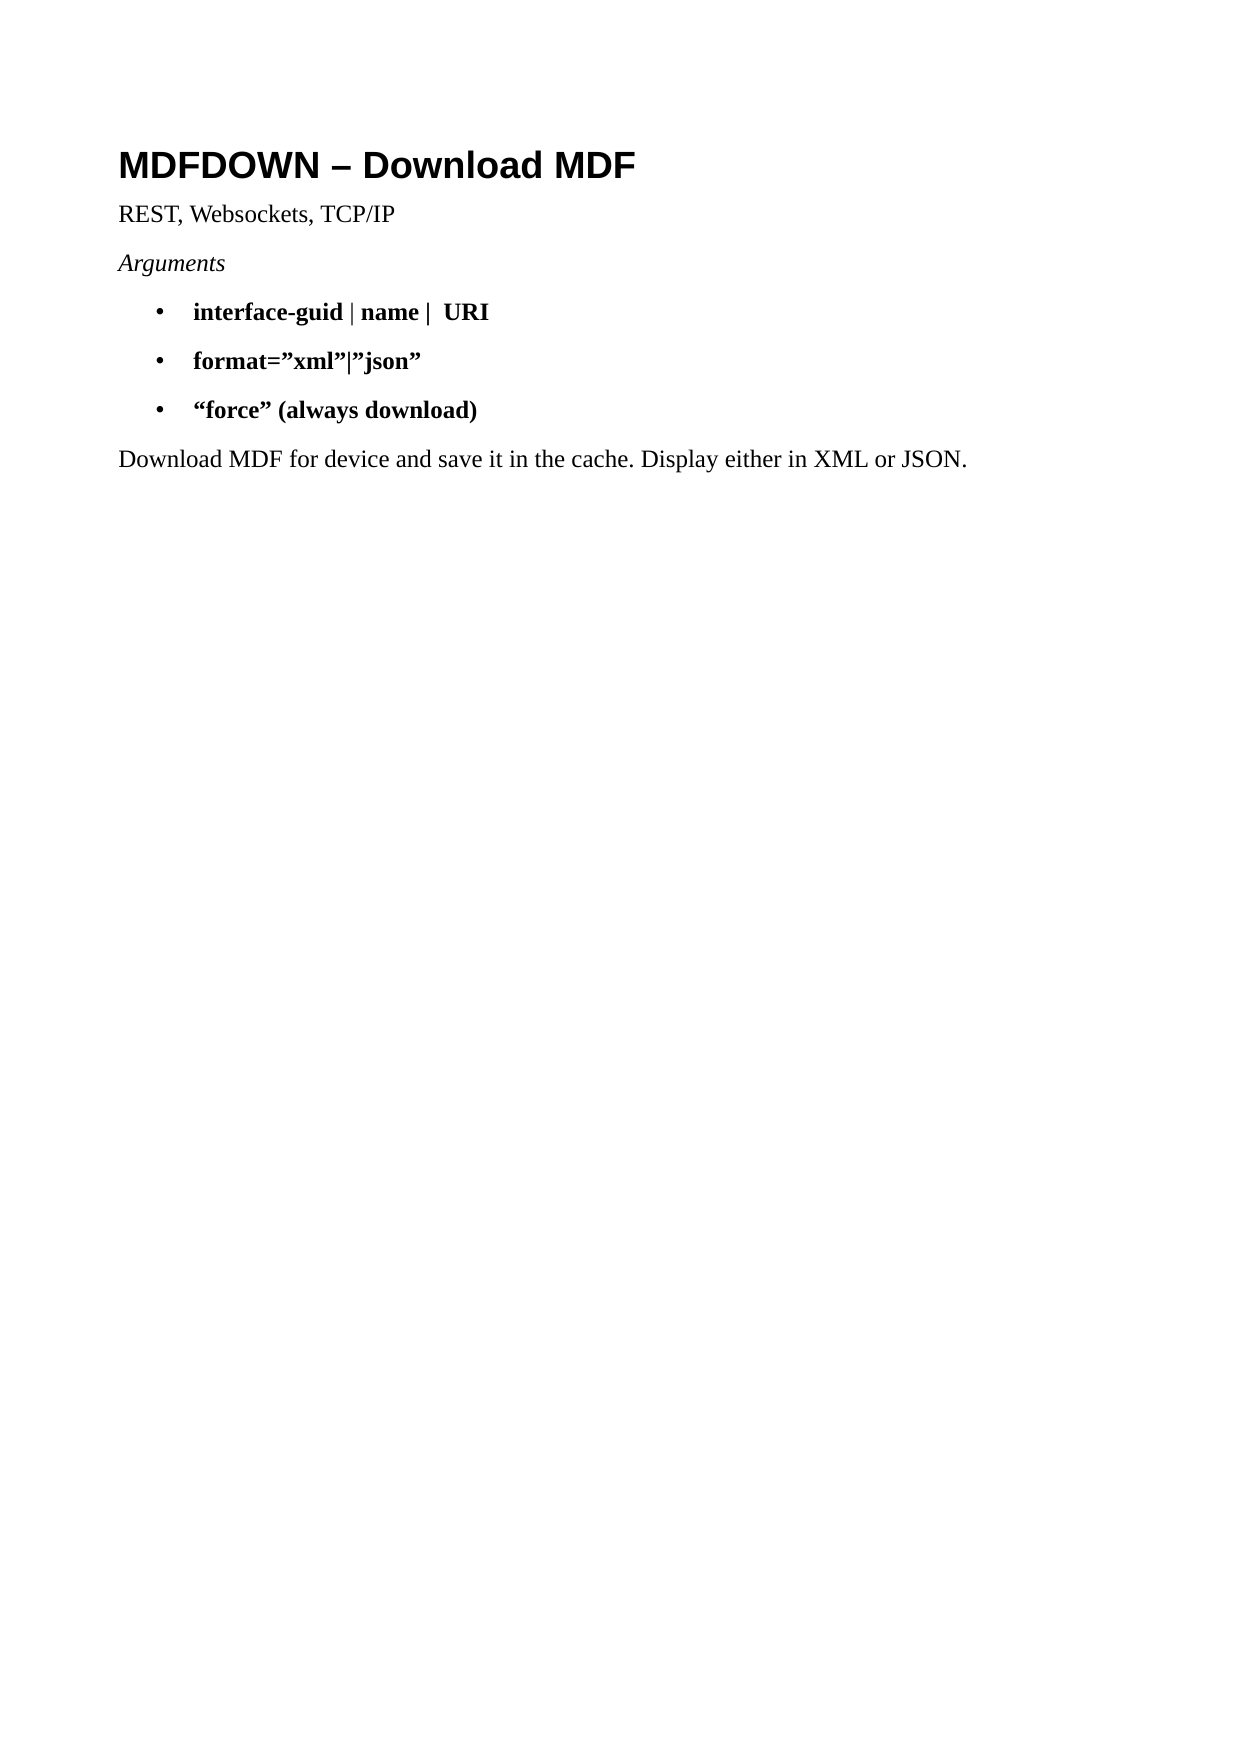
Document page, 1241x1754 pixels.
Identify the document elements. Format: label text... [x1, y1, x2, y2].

list “force” (always download) [156, 396, 1122, 424]
text REST, Websockets, TCP/IP [118, 199, 1122, 228]
list interface-guid | name | URI [156, 297, 1122, 326]
text Download MDF for device and save it in the cache. Display either in XML or JSON. [118, 444, 1122, 473]
subtitle MDFDOWN – Download MDF [118, 143, 1122, 187]
list format=”xml”|”json” [156, 346, 1122, 375]
text Arguments [118, 248, 1122, 277]
